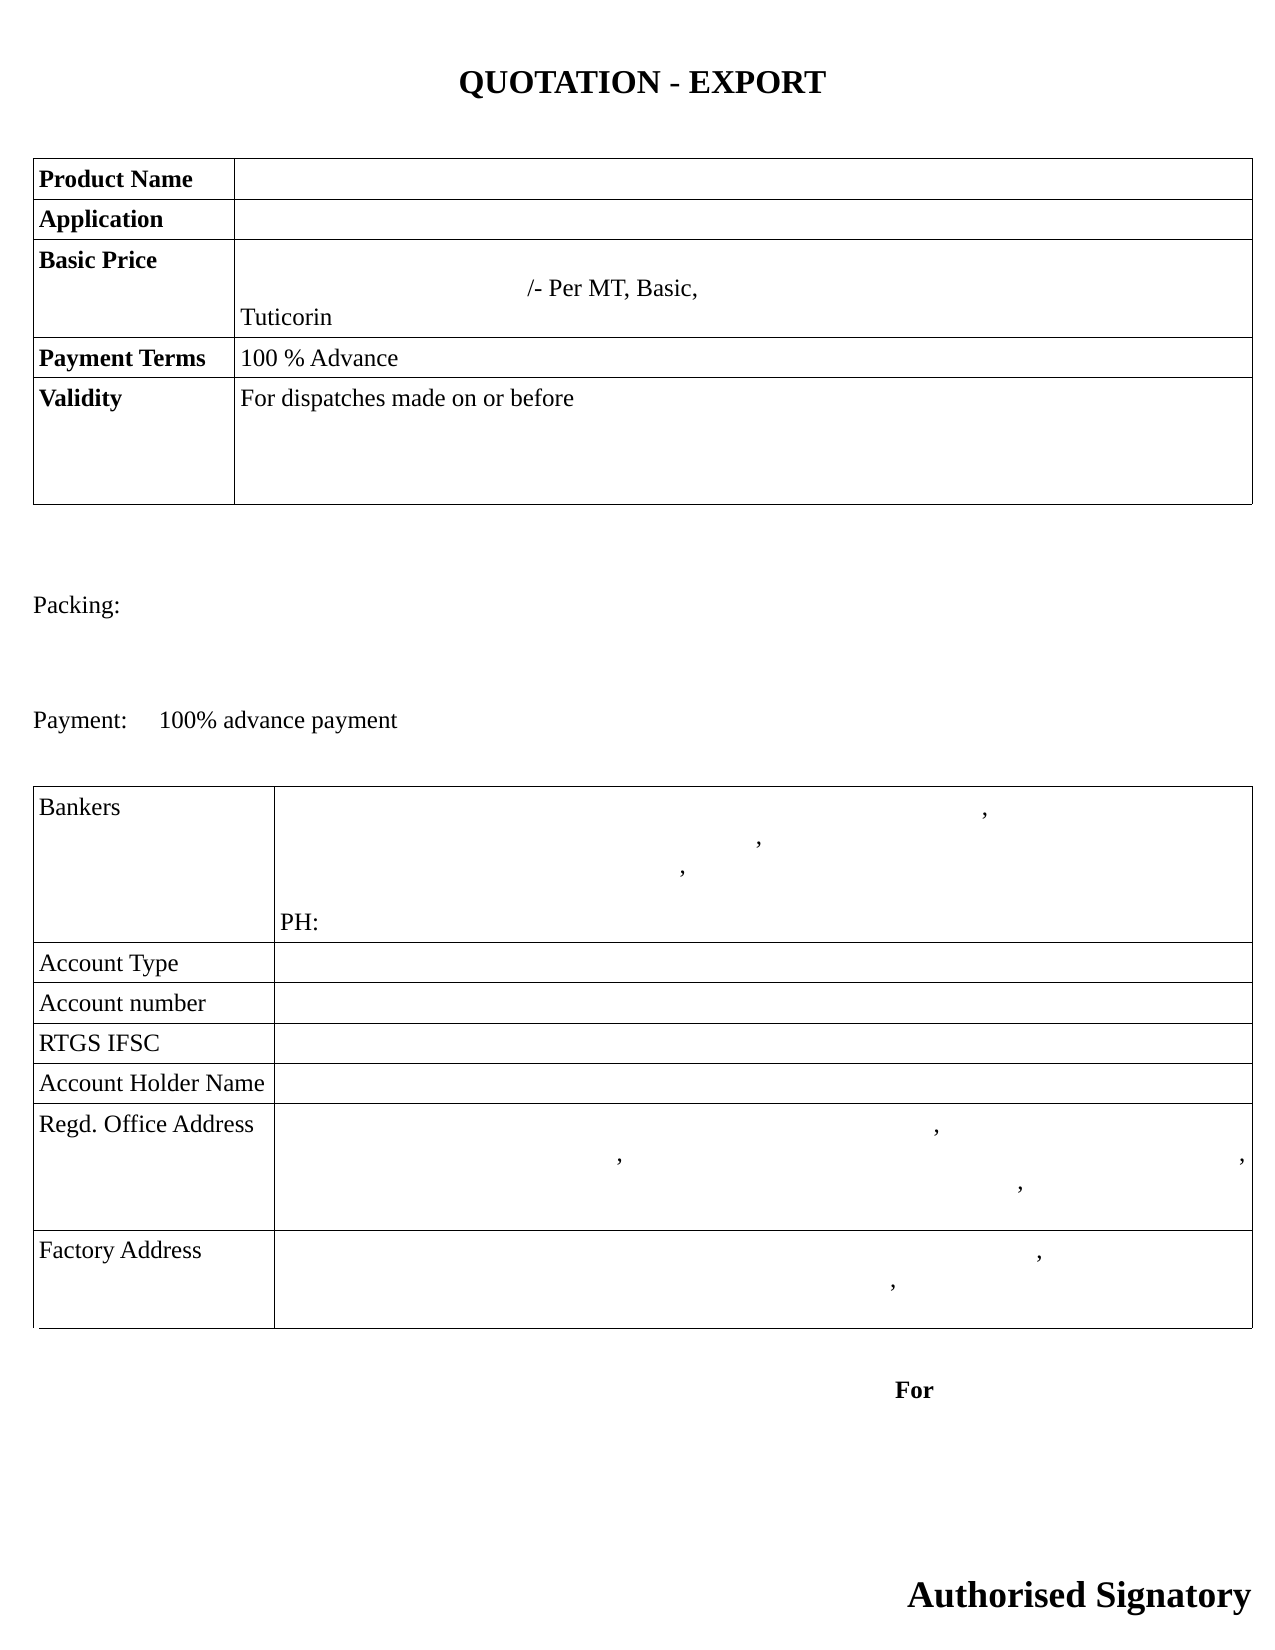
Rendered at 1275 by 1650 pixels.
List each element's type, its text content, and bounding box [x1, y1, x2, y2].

text <o.description and o.description or ''> [33, 532, 1252, 561]
table_cell Account Holder Name [34, 1064, 274, 1103]
table_header Bankers [34, 787, 274, 942]
table_header <o.bank_account_id and o.bank_account_id.bank.name or ''>, <o.bank_account_id and o.bank_account_id.bank.street or ''>, <o.bank_account_id and o.bank_account_id.bank.city or ''>, <o.bank_account_id and o.bank_account_id.bank.bic or ''> PH: <o.bank_account_id and o.bank_account_id.bank.phone or ''> [275, 787, 1252, 942]
text Packing: <line.product_uom_qty and line.product_uom_qty or ''> <line.price_unit and line.price_unit or ''> <o.picking_details and o.picking_details or ''> [33, 590, 1252, 647]
table_cell Basic Price [34, 240, 234, 337]
table_cell Payment Terms [34, 338, 234, 377]
text Authorised Signatory [33, 1573, 1252, 1616]
table_cell Application [34, 200, 234, 239]
table_cell For dispatches made on or before <o.date_order and length_month(int(o.date_order[:4]),int(o.date_order[5:7])) or ''> <o.date_order and get_month_name(int(o.date_order[5:7])) or ''> <o.date_order and o.date_order[:4] or False> [235, 378, 1252, 504]
table_cell <o.bank_account_id and o.bank_account_id.owner_name or ''> [275, 1064, 1252, 1103]
table_header <line.product_id and line.product_id.name or ''> [235, 159, 1252, 199]
text </for> [33, 676, 1252, 705]
table_cell <o.bank_account_id and o.bank_account_id.street or ''>, <o.bank_account_id and o.bank_account_id.city or ''>, <o.bank_account_id and o.bank_account_id.zip or ''>, <o.bank_account_id and o.bank_account_id.state_id.name or ''>, <o.bank_account_id and o.bank_account_id.country_id.name or ''> [275, 1104, 1252, 1229]
table_cell Validity [34, 378, 234, 504]
text Payment: 100% advance payment [33, 705, 1252, 734]
table_cell Account number [34, 983, 274, 1022]
table_cell Account Type [34, 943, 274, 982]
table_cell <line.application_id and line.application_id.name or ''> [235, 200, 1252, 239]
table_cell <o.bank_account_id and o.bank_account_id.state or ''> [275, 943, 1252, 982]
table_cell RTGS IFSC [34, 1024, 274, 1063]
table_cell <o.currency_id and o.currency_id.symbol or ''> <line.price_subtotal and line.price_subtotal or ''>/- Per MT, Basic, <o.incoterm and o.incoterm.name or ''> Tuticorin [235, 240, 1252, 337]
text QUOTATION - EXPORT [33, 62, 1252, 101]
table_cell Factory Address [34, 1231, 274, 1327]
text <for each="line in (get_sale_order(o.id) and get_sale_order(o.id).order_line or [])"> [33, 101, 1252, 129]
table_header Product Name [34, 159, 234, 199]
table_cell <o.bank_account_id and o.bank_account_id.acc_number or ''> [275, 983, 1252, 1022]
table_cell Regd. Office Address [34, 1104, 274, 1229]
table_cell 100 % Advance [235, 338, 1252, 377]
text For <o.company_id.name or ''> [33, 1375, 1252, 1404]
table_cell <o.bank_account_id and o.bank_account_id.factory_street or ''>, <o.bank_account_id and o.bank_account_id.zip or ''>, <o.bank_account_id and o.bank_account_id.city or ''> [275, 1231, 1252, 1327]
table_cell <o.bank_account_id and o.bank_account_id.bank_bic or ''> [275, 1024, 1252, 1063]
